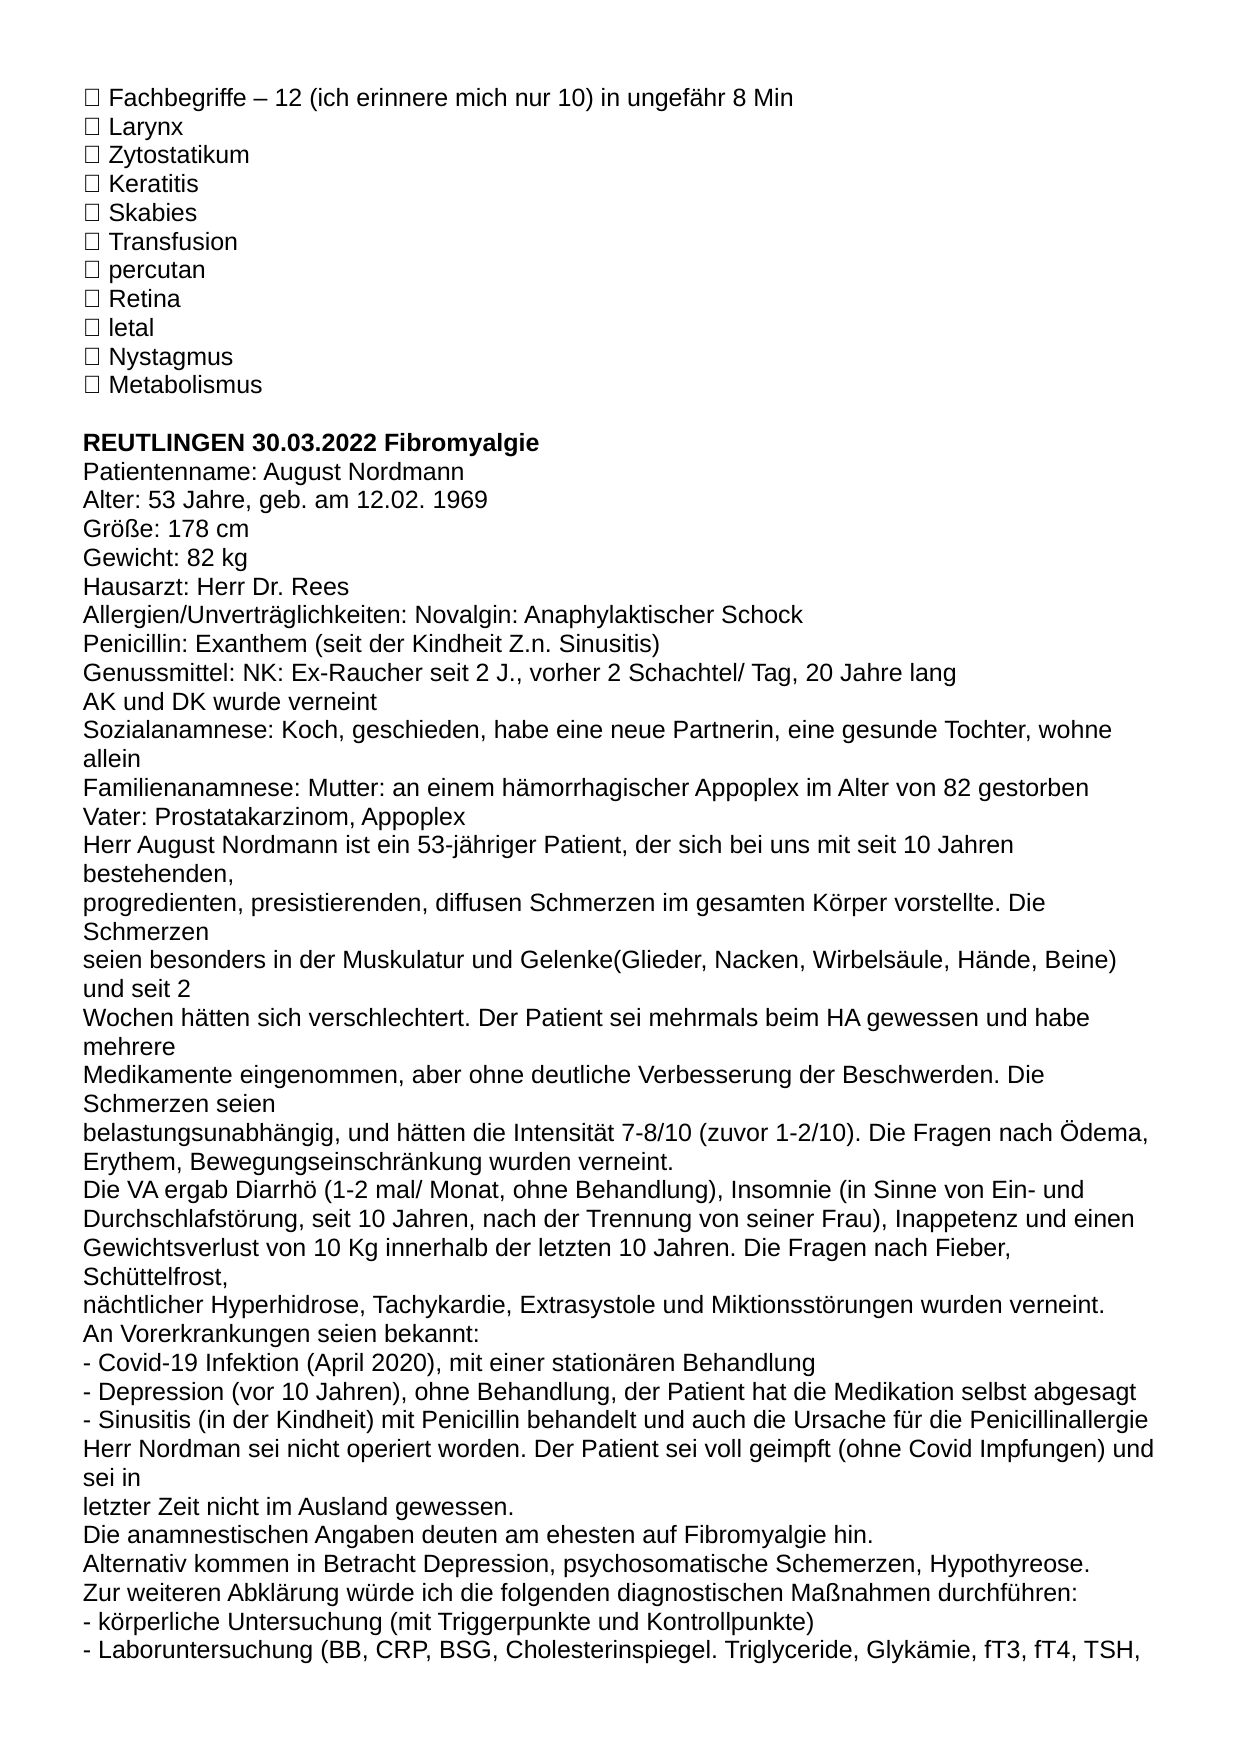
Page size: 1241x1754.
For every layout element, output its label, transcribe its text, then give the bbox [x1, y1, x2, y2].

text - Covid-19 Infektion (April 2020), mit einer stationären Behandlung [83, 1348, 1157, 1376]
text Alter: 53 Jahre, geb. am 12.02. 1969 [83, 485, 1157, 514]
text Sozialanamnese: Koch, geschieden, habe eine neue Partnerin, eine gesunde Tochter, wohne allein [83, 715, 1157, 773]
text Durchschlafstörung, seit 10 Jahren, nach der Trennung von seiner Frau), Inappetenz und einen [83, 1204, 1157, 1233]
text - körperliche Untersuchung (mit Triggerpunkte und Kontrollpunkte) [83, 1606, 1157, 1635]
text  Zytostatikum [83, 140, 1157, 169]
text Gewichtsverlust von 10 Kg innerhalb der letzten 10 Jahren. Die Fragen nach Fieber, Schüttelfrost, [83, 1233, 1157, 1290]
text Genussmittel: NK: Ex-Raucher seit 2 J., vorher 2 Schachtel/ Tag, 20 Jahre lang [83, 658, 1157, 686]
text Herr August Nordmann ist ein 53-jähriger Patient, der sich bei uns mit seit 10 Jahren bestehenden, [83, 830, 1157, 888]
text  Larynx [83, 111, 1157, 140]
text - Depression (vor 10 Jahren), ohne Behandlung, der Patient hat die Medikation selbst abgesagt [83, 1376, 1157, 1405]
text Erythem, Bewegungseinschränkung wurden verneint. [83, 1146, 1157, 1175]
text seien besonders in der Muskulatur und Gelenke(Glieder, Nacken, Wirbelsäule, Hände, Beine) und seit 2 [83, 945, 1157, 1003]
text Gewicht: 82 kg [83, 543, 1157, 571]
text Zur weiteren Abklärung würde ich die folgenden diagnostischen Maßnahmen durchführen: [83, 1578, 1157, 1606]
text An Vorerkrankungen seien bekannt: [83, 1319, 1157, 1348]
text - Sinusitis (in der Kindheit) mit Penicillin behandelt und auch die Ursache für die Penicillinallergie [83, 1405, 1157, 1434]
text  percutan [83, 255, 1157, 284]
text Medikamente eingenommen, aber ohne deutliche Verbesserung der Beschwerden. Die Schmerzen seien [83, 1060, 1157, 1118]
text Familienanamnese: Mutter: an einem hämorrhagischer Appoplex im Alter von 82 gestorben [83, 773, 1157, 801]
text nächtlicher Hyperhidrose, Tachykardie, Extrasystole und Miktionsstörungen wurden verneint. [83, 1290, 1157, 1319]
text Größe: 178 cm [83, 514, 1157, 543]
text Herr Nordman sei nicht operiert worden. Der Patient sei voll geimpft (ohne Covid Impfungen) und sei in [83, 1434, 1157, 1491]
text Wochen hätten sich verschlechtert. Der Patient sei mehrmals beim HA gewessen und habe mehrere [83, 1003, 1157, 1060]
text REUTLINGEN 30.03.2022 Fibromyalgie [83, 428, 1157, 456]
text - Laboruntersuchung (BB, CRP, BSG, Cholesterinspiegel. Triglyceride, Glykämie, fT3, fT4, TSH, [83, 1635, 1157, 1664]
text  Metabolismus [83, 370, 1157, 399]
text  Retina [83, 284, 1157, 313]
text Penicillin: Exanthem (seit der Kindheit Z.n. Sinusitis) [83, 629, 1157, 658]
text Patientenname: August Nordmann [83, 456, 1157, 485]
text progredienten, presistierenden, diffusen Schmerzen im gesamten Körper vorstellte. Die Schmerzen [83, 888, 1157, 945]
text  Nystagmus [83, 341, 1157, 370]
text  Transfusion [83, 226, 1157, 255]
text Allergien/Unverträglichkeiten: Novalgin: Anaphylaktischer Schock [83, 600, 1157, 629]
text Die anamnestischen Angaben deuten am ehesten auf Fibromyalgie hin. [83, 1520, 1157, 1549]
text  Fachbegriffe – 12 (ich erinnere mich nur 10) in ungefähr 8 Min [83, 83, 1157, 111]
text Vater: Prostatakarzinom, Appoplex [83, 801, 1157, 830]
text Alternativ kommen in Betracht Depression, psychosomatische Schemerzen, Hypothyreose. [83, 1549, 1157, 1578]
text AK und DK wurde verneint [83, 686, 1157, 715]
text letzter Zeit nicht im Ausland gewessen. [83, 1491, 1157, 1520]
text  letal [83, 313, 1157, 341]
text Die VA ergab Diarrhö (1-2 mal/ Monat, ohne Behandlung), Insomnie (in Sinne von Ein- und [83, 1175, 1157, 1204]
text Hausarzt: Herr Dr. Rees [83, 571, 1157, 600]
text  Keratitis [83, 169, 1157, 198]
text belastungsunabhängig, und hätten die Intensität 7-8/10 (zuvor 1-2/10). Die Fragen nach Ödema, [83, 1118, 1157, 1146]
text  Skabies [83, 198, 1157, 226]
